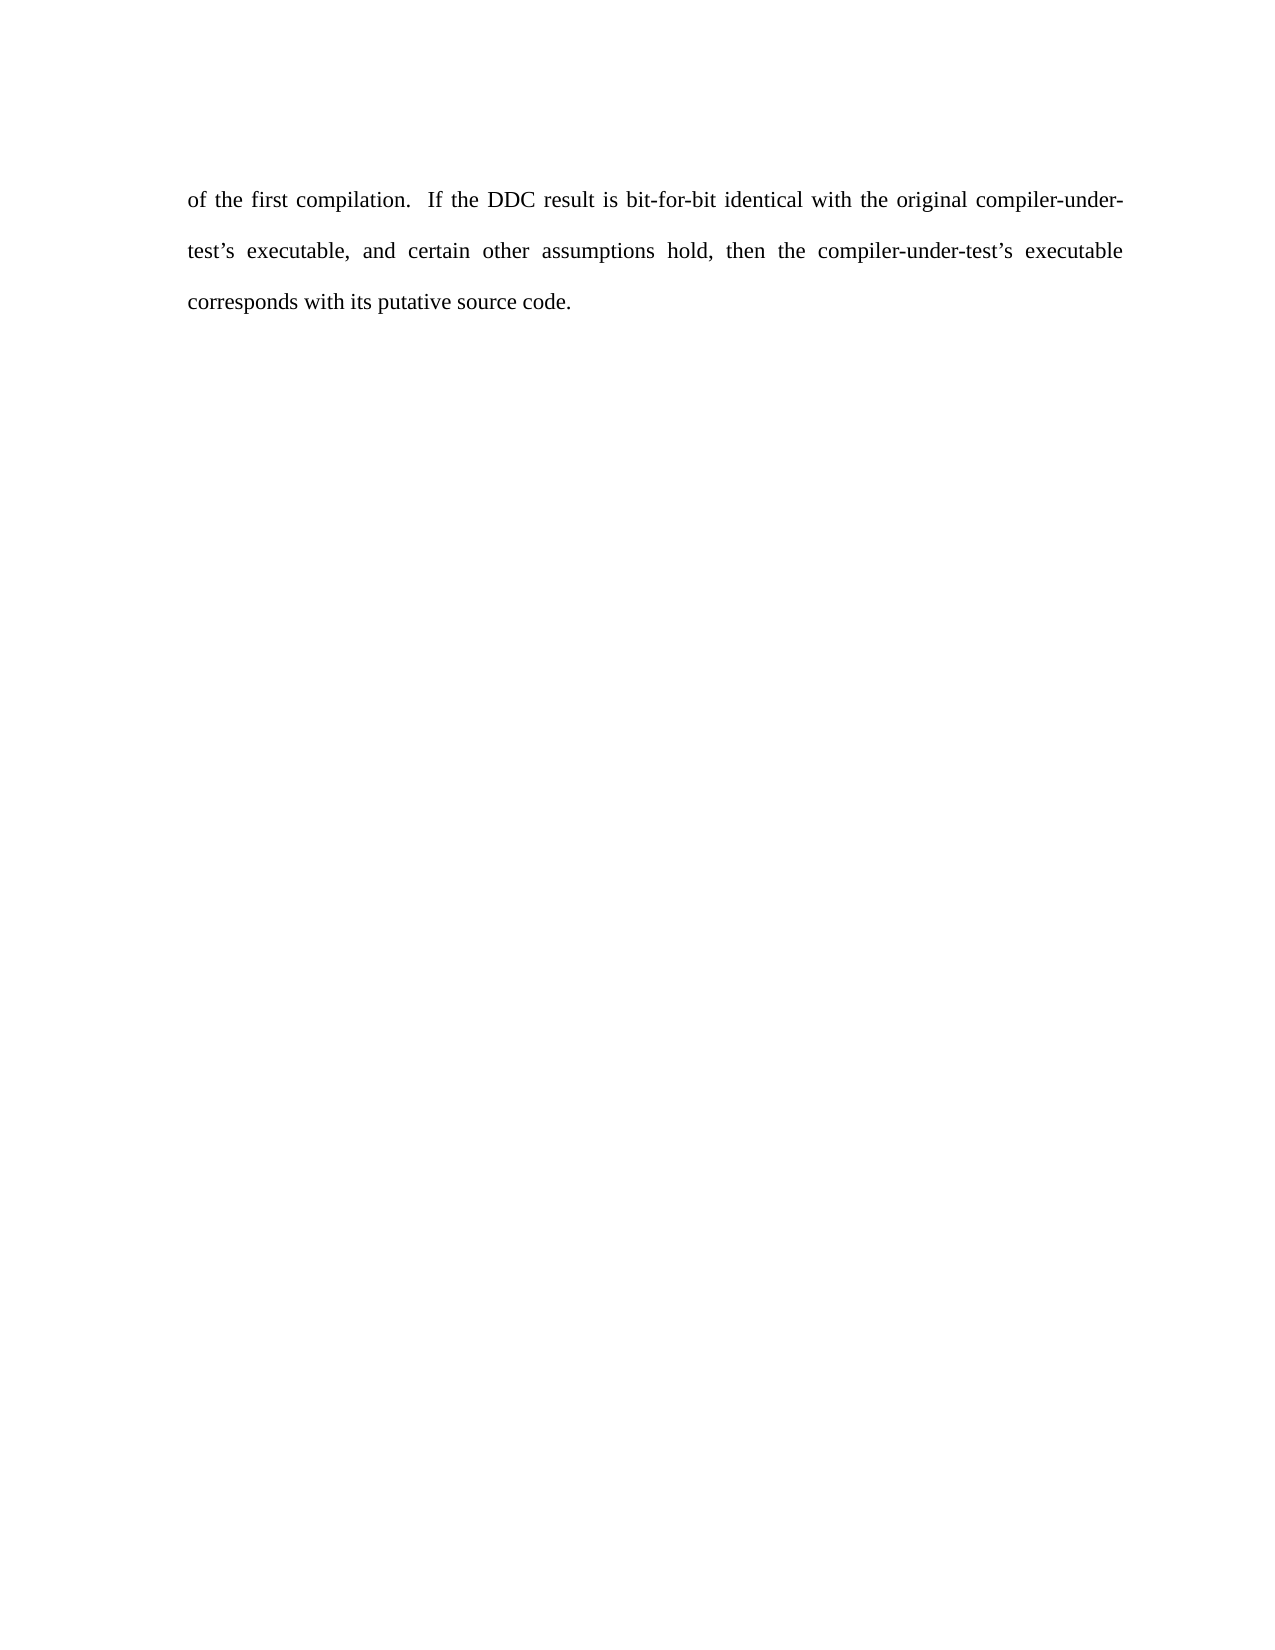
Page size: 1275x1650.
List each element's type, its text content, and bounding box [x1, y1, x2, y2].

text of the first compilation. If the DDC result is bit-for-bit identical with the original compiler-under-test’s executable, and certain other assumptions hold, then the compiler-under-test’s executable corresponds with its putative source code. [187, 187, 1125, 314]
